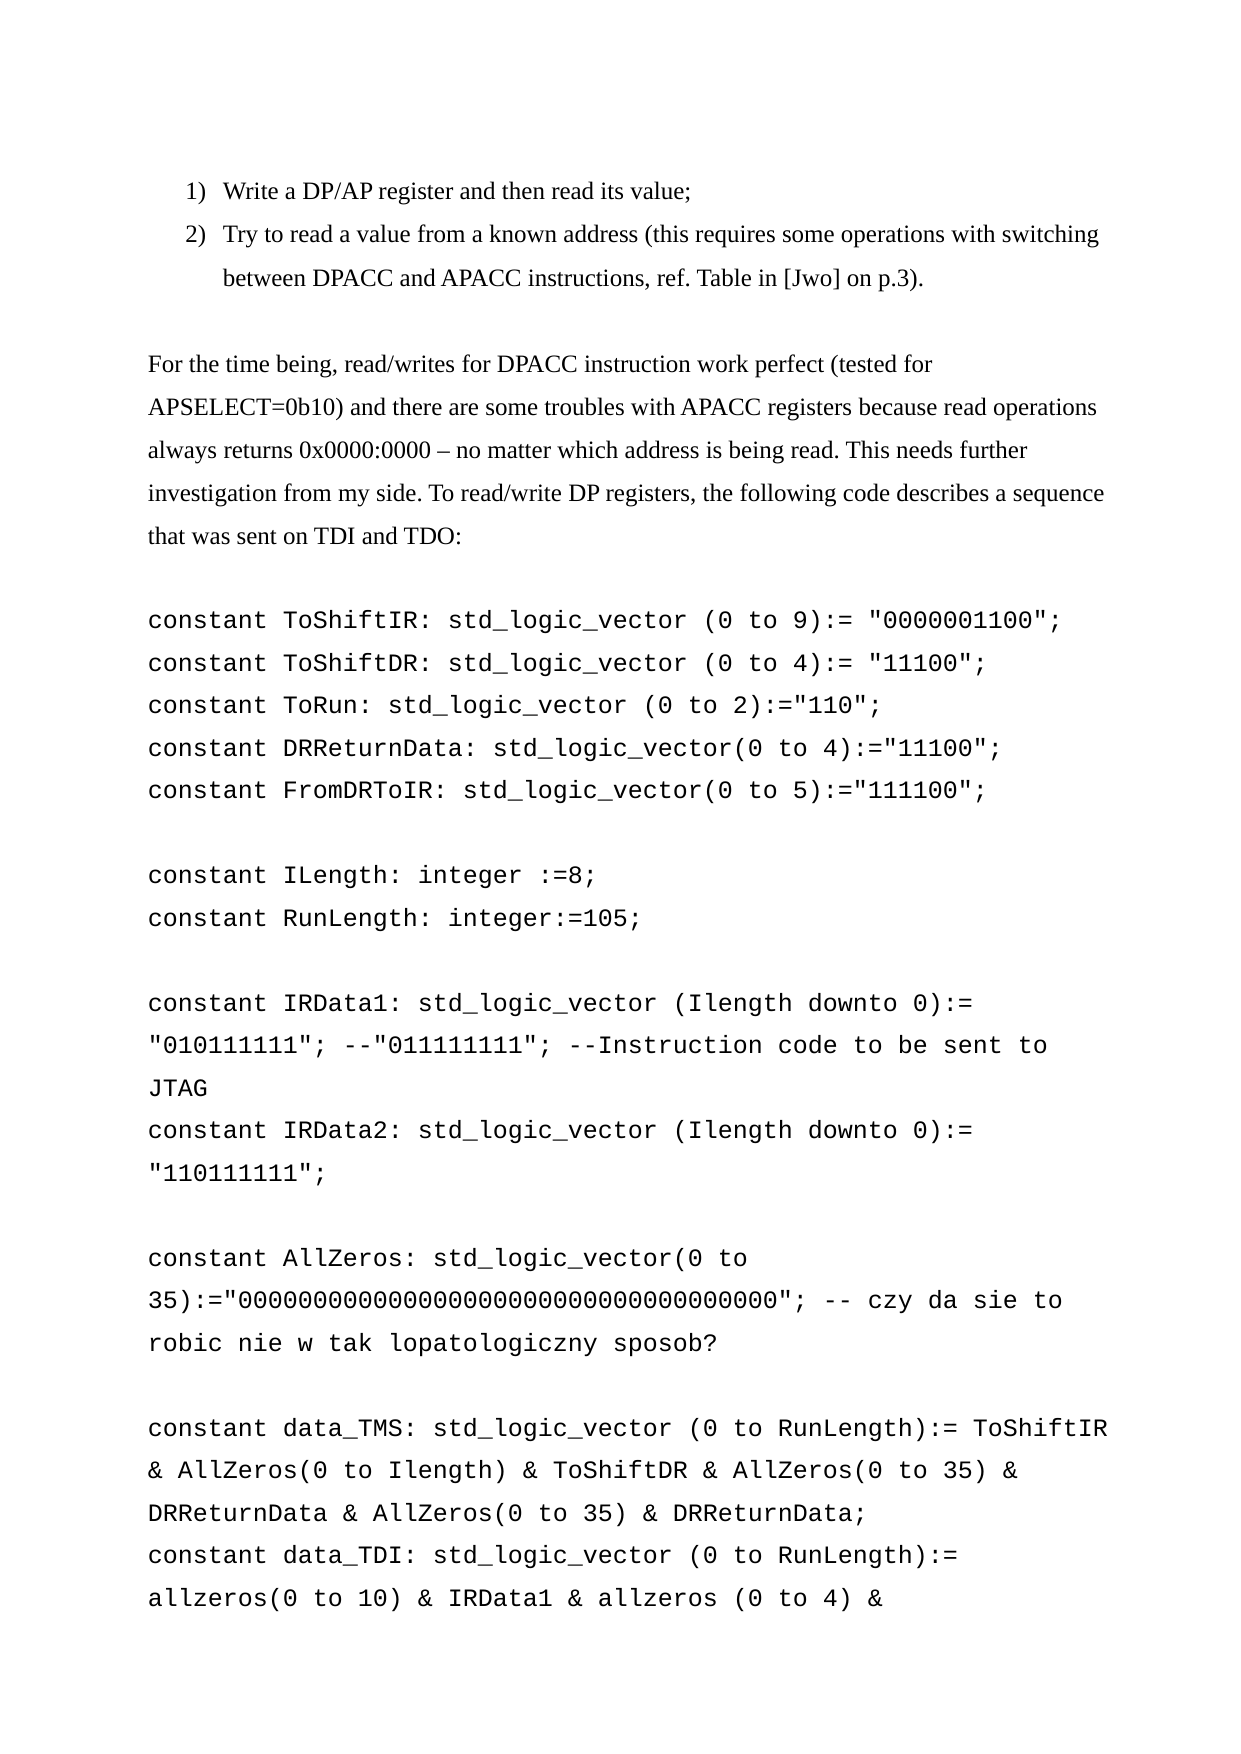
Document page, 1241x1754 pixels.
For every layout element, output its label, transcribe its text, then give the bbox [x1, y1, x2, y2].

text constant ToShiftDR: std_logic_vector (0 to 4):= "11100"; [148, 650, 1122, 678]
text constant ILength: integer :=8; [148, 863, 1122, 891]
text constant data_TDI: std_logic_vector (0 to RunLength):= allzeros(0 to 10) & IRData1 & allzeros (0 to 4) & [148, 1543, 1122, 1613]
text constant IRData2: std_logic_vector (Ilength downto 0):= "110111111"; [148, 1118, 1122, 1188]
text constant FromDRToIR: std_logic_vector(0 to 5):="111100"; [148, 778, 1122, 806]
text constant AllZeros: std_logic_vector(0 to 35):="000000000000000000000000000000000000"; -- czy da sie to robic nie w tak lopatologiczny sposob? [148, 1245, 1122, 1358]
text For the time being, read/writes for DPACC instruction work perfect (tested for APSELECT=0b10) and there are some troubles with APACC registers because read operations always returns 0x0000:0000 – no matter which address is being read. This needs further investigation from my side. To read/write DP registers, the following code describes a sequence that was sent on TDI and TDO: [148, 349, 1122, 550]
text constant RunLength: integer:=105; [148, 905, 1122, 933]
list Try to read a value from a known address (this requires some operations with switching between DPACC and APACC instructions, ref. Table in [Jwo] on p.3). [185, 219, 1122, 334]
text constant DRReturnData: std_logic_vector(0 to 4):="11100"; [148, 735, 1122, 763]
list Write a DP/AP register and then read its value; [185, 176, 1122, 205]
text constant ToShiftIR: std_logic_vector (0 to 9):= "0000001100"; [148, 608, 1122, 636]
text constant ToRun: std_logic_vector (0 to 2):="110"; [148, 693, 1122, 721]
text constant data_TMS: std_logic_vector (0 to RunLength):= ToShiftIR & AllZeros(0 to Ilength) & ToShiftDR & AllZeros(0 to 35) & DRReturnData & AllZeros(0 to 35) & DRReturnData; [148, 1415, 1122, 1528]
text constant IRData1: std_logic_vector (Ilength downto 0):= "010111111"; --"011111111"; --Instruction code to be sent to JTAG [148, 990, 1122, 1103]
